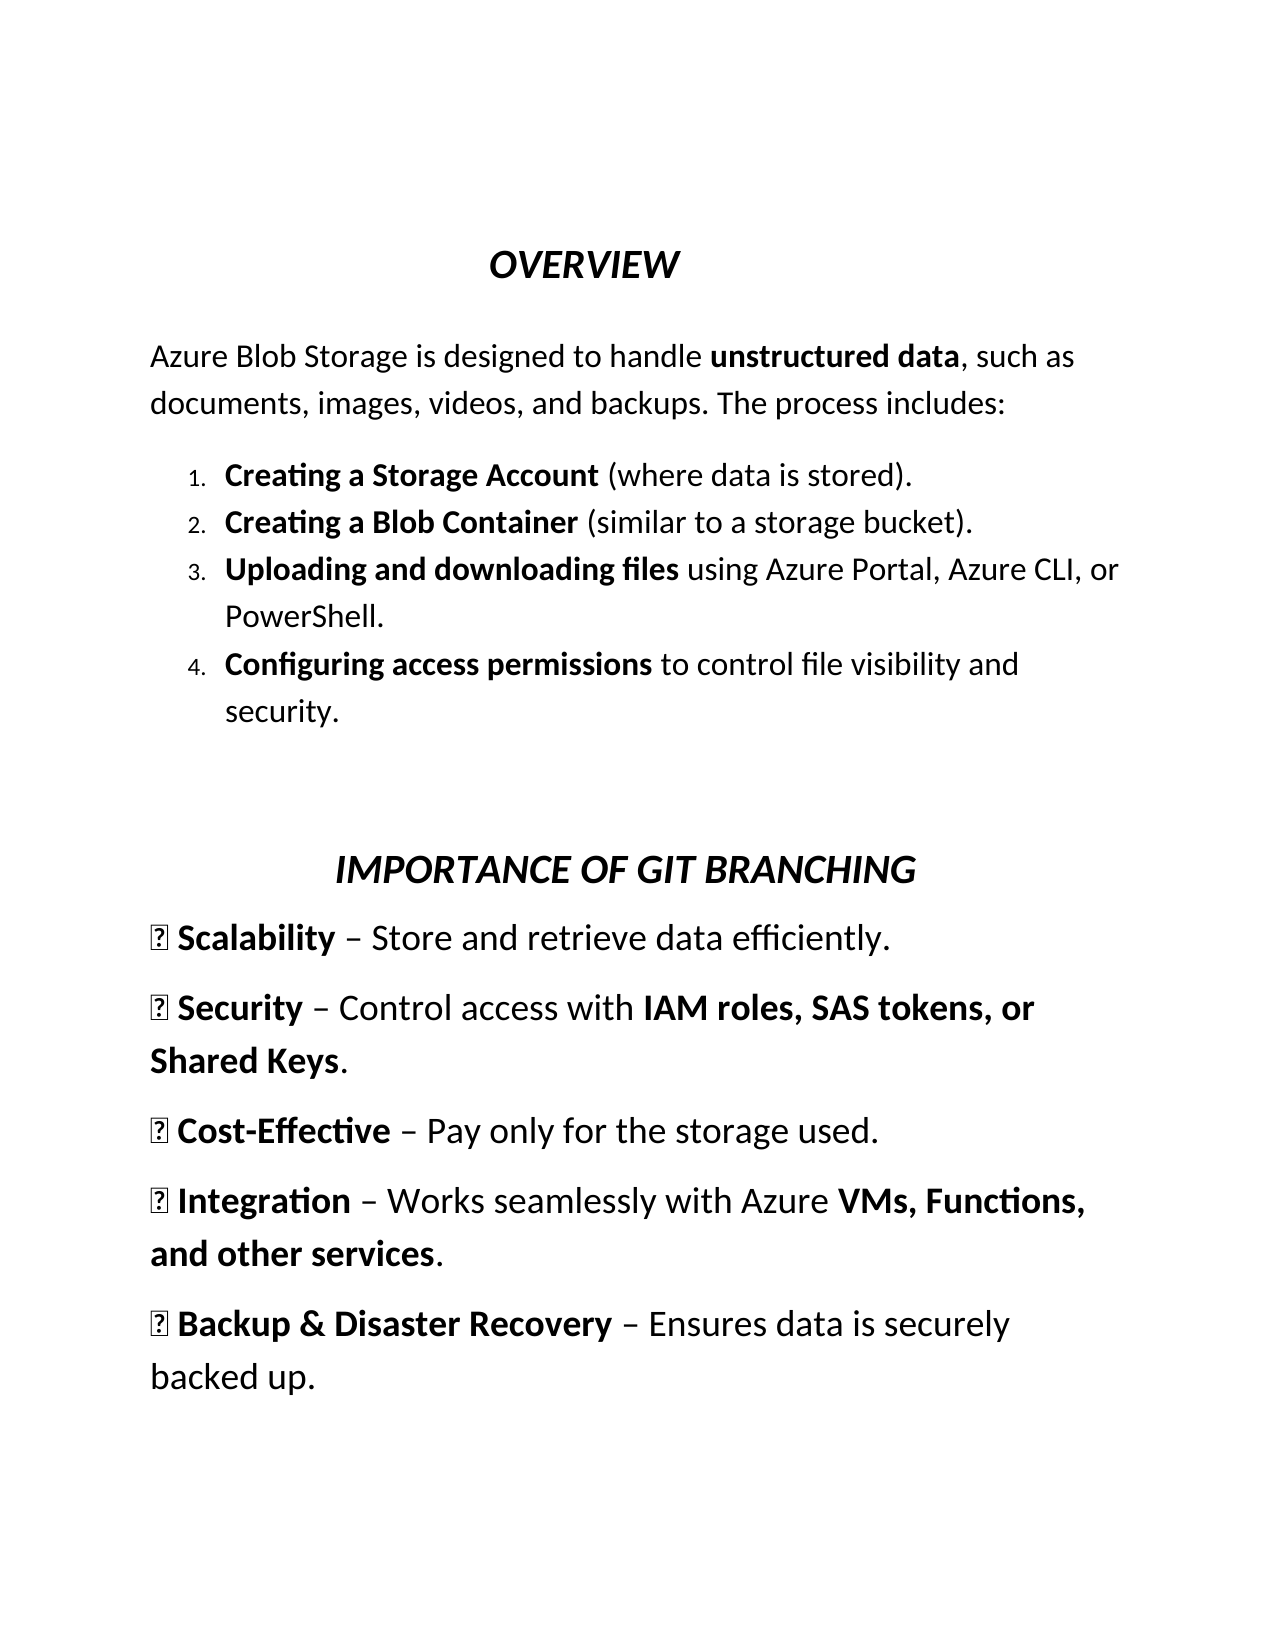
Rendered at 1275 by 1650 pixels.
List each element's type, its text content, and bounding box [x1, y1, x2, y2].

list Creating a Blob Container (similar to a storage bucket). [187, 501, 1125, 542]
text OVERVIEW [150, 238, 1125, 289]
text IMPORTANCE OF GIT BRANCHING [150, 843, 1125, 894]
text Azure Blob Storage is designed to handle unstructured data, such as documents, images, videos, and backups. The process includes: [150, 334, 1125, 422]
text ✅ Scalability – Store and retrieve data efficiently. [150, 914, 1125, 960]
list Uploading and downloading files using Azure Portal, Azure CLI, or PowerShell. [187, 548, 1125, 636]
text ✅ Cost-Effective – Pay only for the storage used. [150, 1107, 1125, 1153]
text ✅ Integration – Works seamlessly with Azure VMs, Functions, and other services. [150, 1177, 1125, 1276]
list Configuring access permissions to control file visibility and security. [187, 643, 1125, 731]
list Creating a Storage Account (where data is stored). [187, 454, 1125, 495]
text ✅ Security – Control access with IAM roles, SAS tokens, or Shared Keys. [150, 984, 1125, 1083]
text ✅ Backup & Disaster Recovery – Ensures data is securely backed up. [150, 1299, 1125, 1398]
